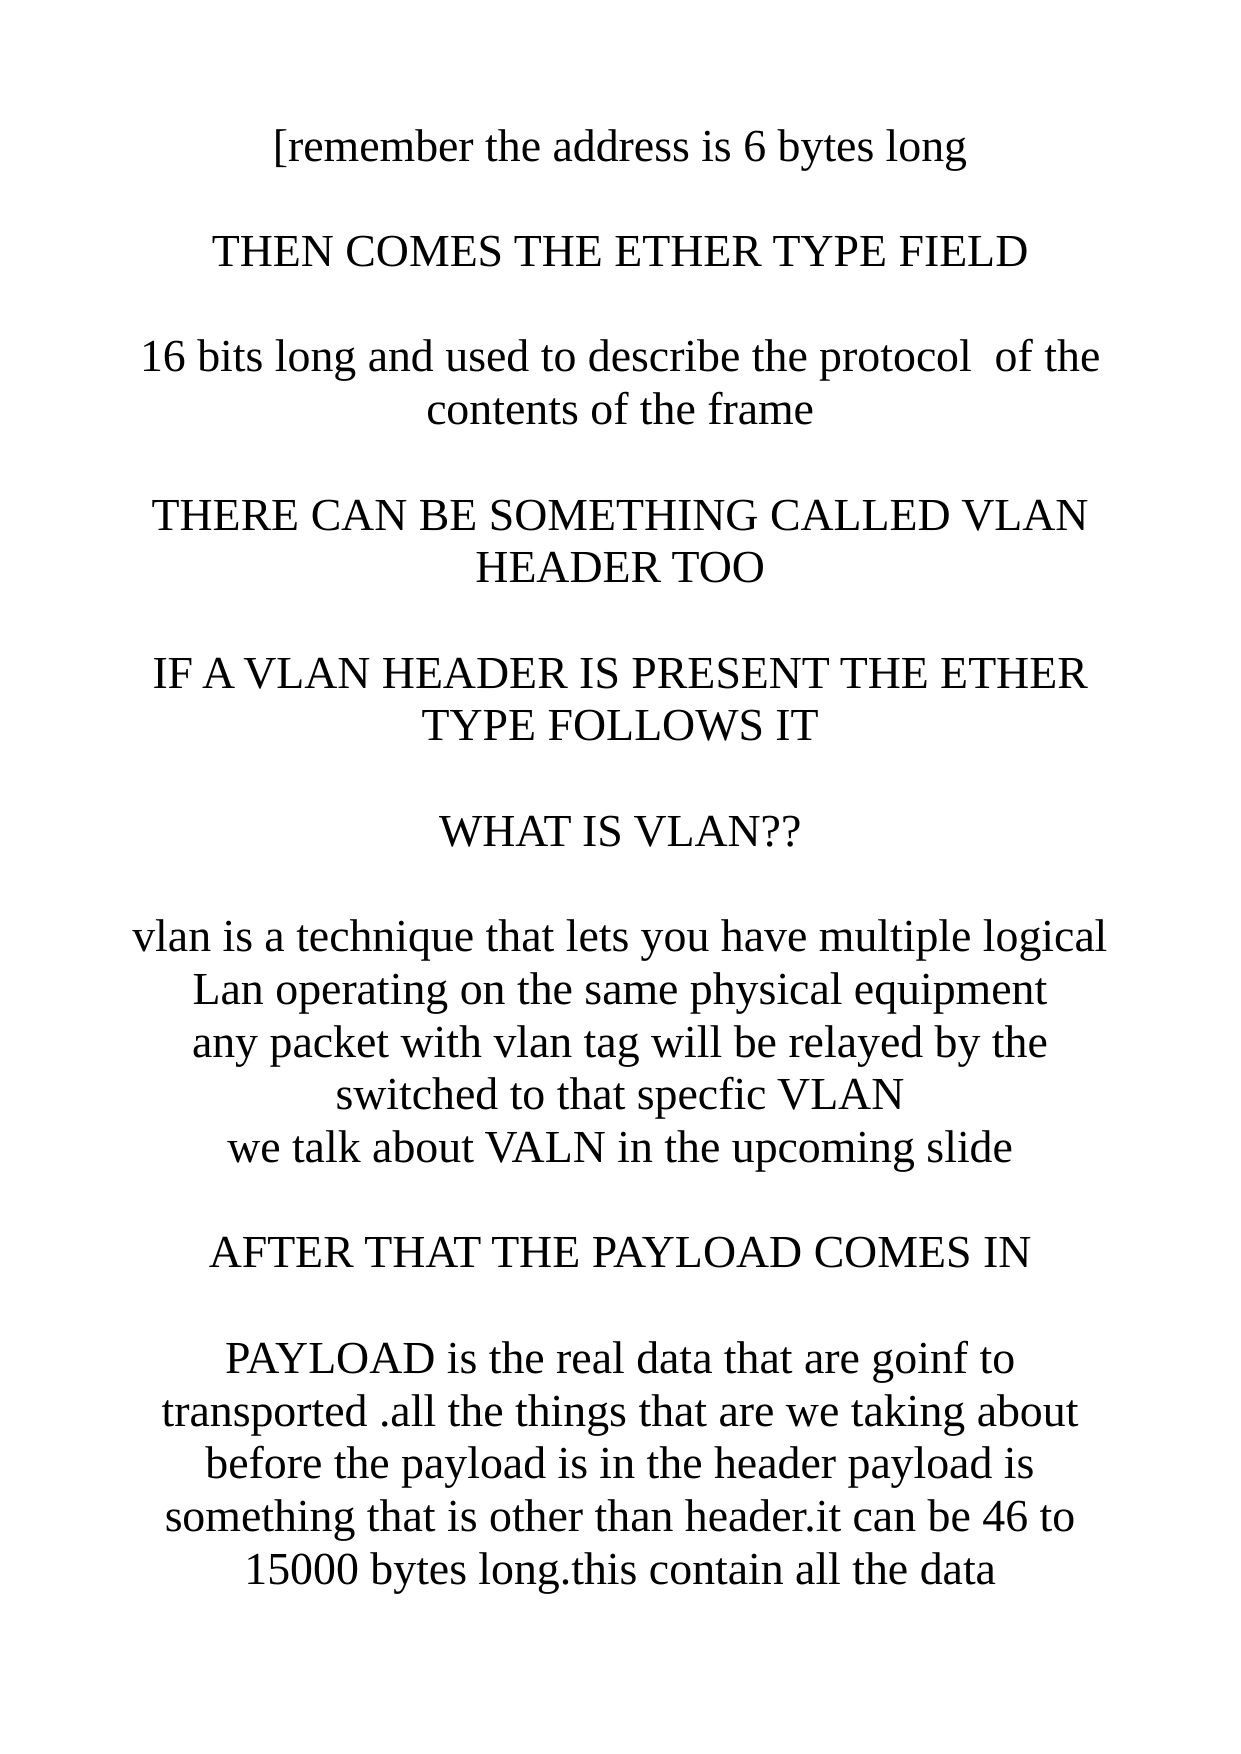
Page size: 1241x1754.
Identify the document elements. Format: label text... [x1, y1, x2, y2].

text PAYLOAD is the real data that are goinf to transported .all the things that are we taking about before the payload is in the header payload is something that is other than header.it can be 46 to 15000 bytes long.this contain all the data [118, 1330, 1122, 1594]
text we talk about VALN in the upcoming slide [118, 1119, 1122, 1172]
text [remember the address is 6 bytes long [118, 118, 1122, 171]
text THERE CAN BE SOMETHING CALLED VLAN HEADER TOO [118, 487, 1122, 592]
text 16 bits long and used to describe the protocol of the contents of the frame [118, 329, 1122, 434]
text AFTER THAT THE PAYLOAD COMES IN [118, 1225, 1122, 1278]
text THEN COMES THE ETHER TYPE FIELD [118, 223, 1122, 276]
text IF A VLAN HEADER IS PRESENT THE ETHER TYPE FOLLOWS IT [118, 645, 1122, 751]
text vlan is a technique that lets you have multiple logical Lan operating on the same physical equipment [118, 909, 1122, 1014]
text any packet with vlan tag will be relayed by the switched to that specfic VLAN [118, 1014, 1122, 1119]
text WHAT IS VLAN?? [118, 803, 1122, 856]
